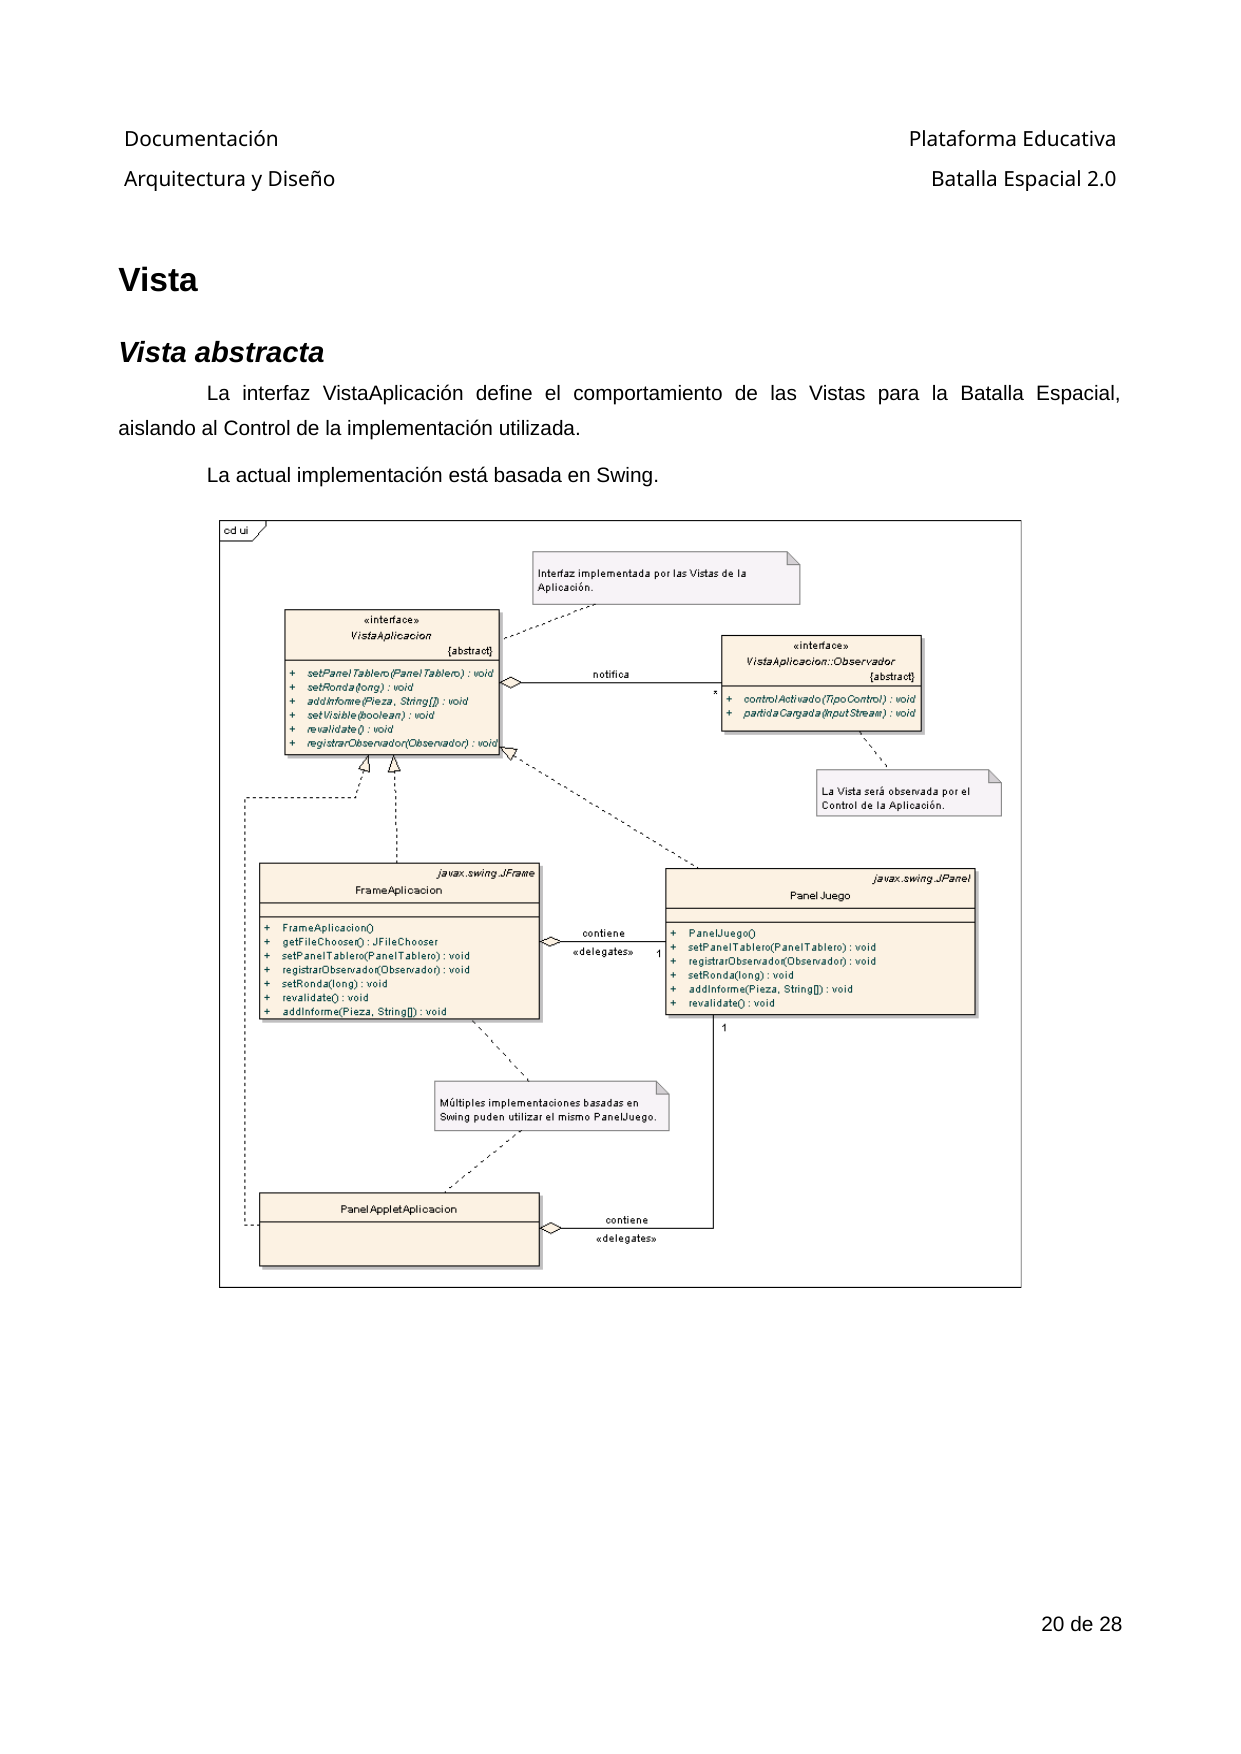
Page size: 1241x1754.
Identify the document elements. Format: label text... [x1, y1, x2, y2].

picture [218, 520, 1022, 1288]
text La interfaz VistaAplicación define el comportamiento de las Vistas para la Batalla Espacial, aislando al Control de la implementación utilizada. [118, 382, 1122, 439]
text La actual implementación está basada en Swing. [118, 464, 1122, 487]
subtitle Vista [118, 261, 1122, 299]
subtitle Vista abstracta [118, 336, 1122, 369]
